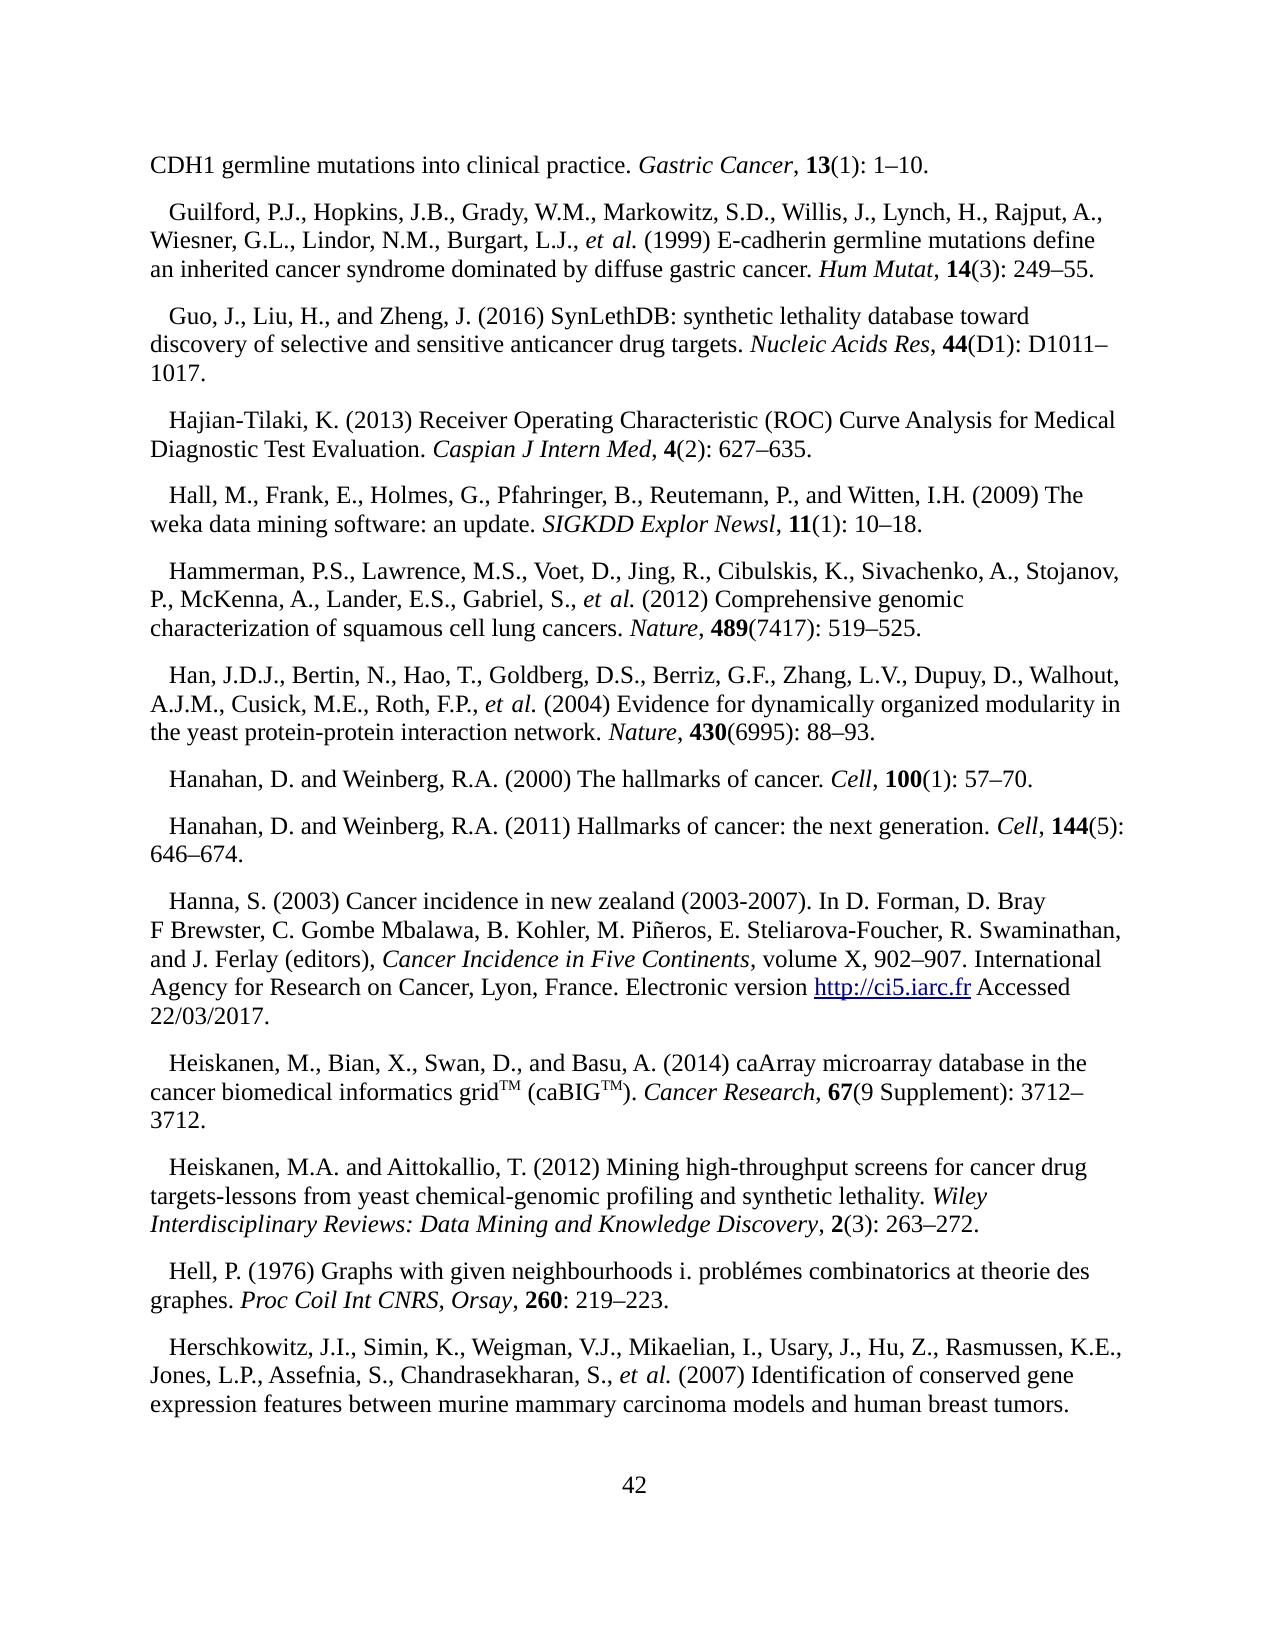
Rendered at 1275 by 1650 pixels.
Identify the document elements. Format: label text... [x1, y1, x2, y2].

text Hell, P. (1976) Graphs with given neighbourhoods i. problémes combinatorics at theorie des graphes. Proc Coil Int CNRS, Orsay, 260: 219–223. [150, 1256, 1125, 1314]
text Han, J.D.J., Bertin, N., Hao, T., Goldberg, D.S., Berriz, G.F., Zhang, L.V., Dupuy, D., Walhout, A.J.M., Cusick, M.E., Roth, F.P., et al. (2004) Evidence for dynamically organized modularity in the yeast protein-protein interaction network. Nature, 430(6995): 88–93. [150, 660, 1125, 746]
text Hanahan, D. and Weinberg, R.A. (2000) The hallmarks of cancer. Cell, 100(1): 57–70. [150, 764, 1125, 793]
text Hajian-Tilaki, K. (2013) Receiver Operating Characteristic (ROC) Curve Analysis for Medical Diagnostic Test Evaluation. Caspian J Intern Med, 4(2): 627–635. [150, 405, 1125, 462]
text Guo, J., Liu, H., and Zheng, J. (2016) SynLethDB: synthetic lethality database toward discovery of selective and sensitive anticancer drug targets. Nucleic Acids Res, 44(D1): D1011–1017. [150, 301, 1125, 387]
text Heiskanen, M.A. and Aittokallio, T. (2012) Mining high-throughput screens for cancer drug targets-lessons from yeast chemical-genomic profiling and synthetic lethality. Wiley Interdisciplinary Reviews: Data Mining and Knowledge Discovery, 2(3): 263–272. [150, 1152, 1125, 1238]
text Hanna, S. (2003) Cancer incidence in new zealand (2003-2007). In D. Forman, D. Bray F Brewster, C. Gombe Mbalawa, B. Kohler, M. Piñeros, E. Steliarova-Foucher, R. Swaminathan, and J. Ferlay (editors), Cancer Incidence in Five Continents, volume X, 902–907. International Agency for Research on Cancer, Lyon, France. Electronic version http://ci5.iarc.fr Accessed 22/03/2017. [150, 886, 1125, 1030]
text Herschkowitz, J.I., Simin, K., Weigman, V.J., Mikaelian, I., Usary, J., Hu, Z., Rasmussen, K.E., Jones, L.P., Assefnia, S., Chandrasekharan, S., et al. (2007) Identification of conserved gene expression features between murine mammary carcinoma models and human breast tumors. [150, 1332, 1125, 1418]
text Hammerman, P.S., Lawrence, M.S., Voet, D., Jing, R., Cibulskis, K., Sivachenko, A., Stojanov, P., McKenna, A., Lander, E.S., Gabriel, S., et al. (2012) Comprehensive genomic characterization of squamous cell lung cancers. Nature, 489(7417): 519–525. [150, 556, 1125, 642]
text Hanahan, D. and Weinberg, R.A. (2011) Hallmarks of cancer: the next generation. Cell, 144(5): 646–674. [150, 811, 1125, 868]
text Guilford, P.J., Hopkins, J.B., Grady, W.M., Markowitz, S.D., Willis, J., Lynch, H., Rajput, A., Wiesner, G.L., Lindor, N.M., Burgart, L.J., et al. (1999) E-cadherin germline mutations define an inherited cancer syndrome dominated by diffuse gastric cancer. Hum Mutat, 14(3): 249–55. [150, 197, 1125, 283]
text Heiskanen, M., Bian, X., Swan, D., and Basu, A. (2014) caArray microarray database in the cancer biomedical informatics gridTM (caBIGTM). Cancer Research, 67(9 Supplement): 3712–3712. [150, 1048, 1125, 1134]
text CDH1 germline mutations into clinical practice. Gastric Cancer, 13(1): 1–10. [150, 150, 1125, 179]
text Hall, M., Frank, E., Holmes, G., Pfahringer, B., Reutemann, P., and Witten, I.H. (2009) The weka data mining software: an update. SIGKDD Explor Newsl, 11(1): 10–18. [150, 480, 1125, 538]
